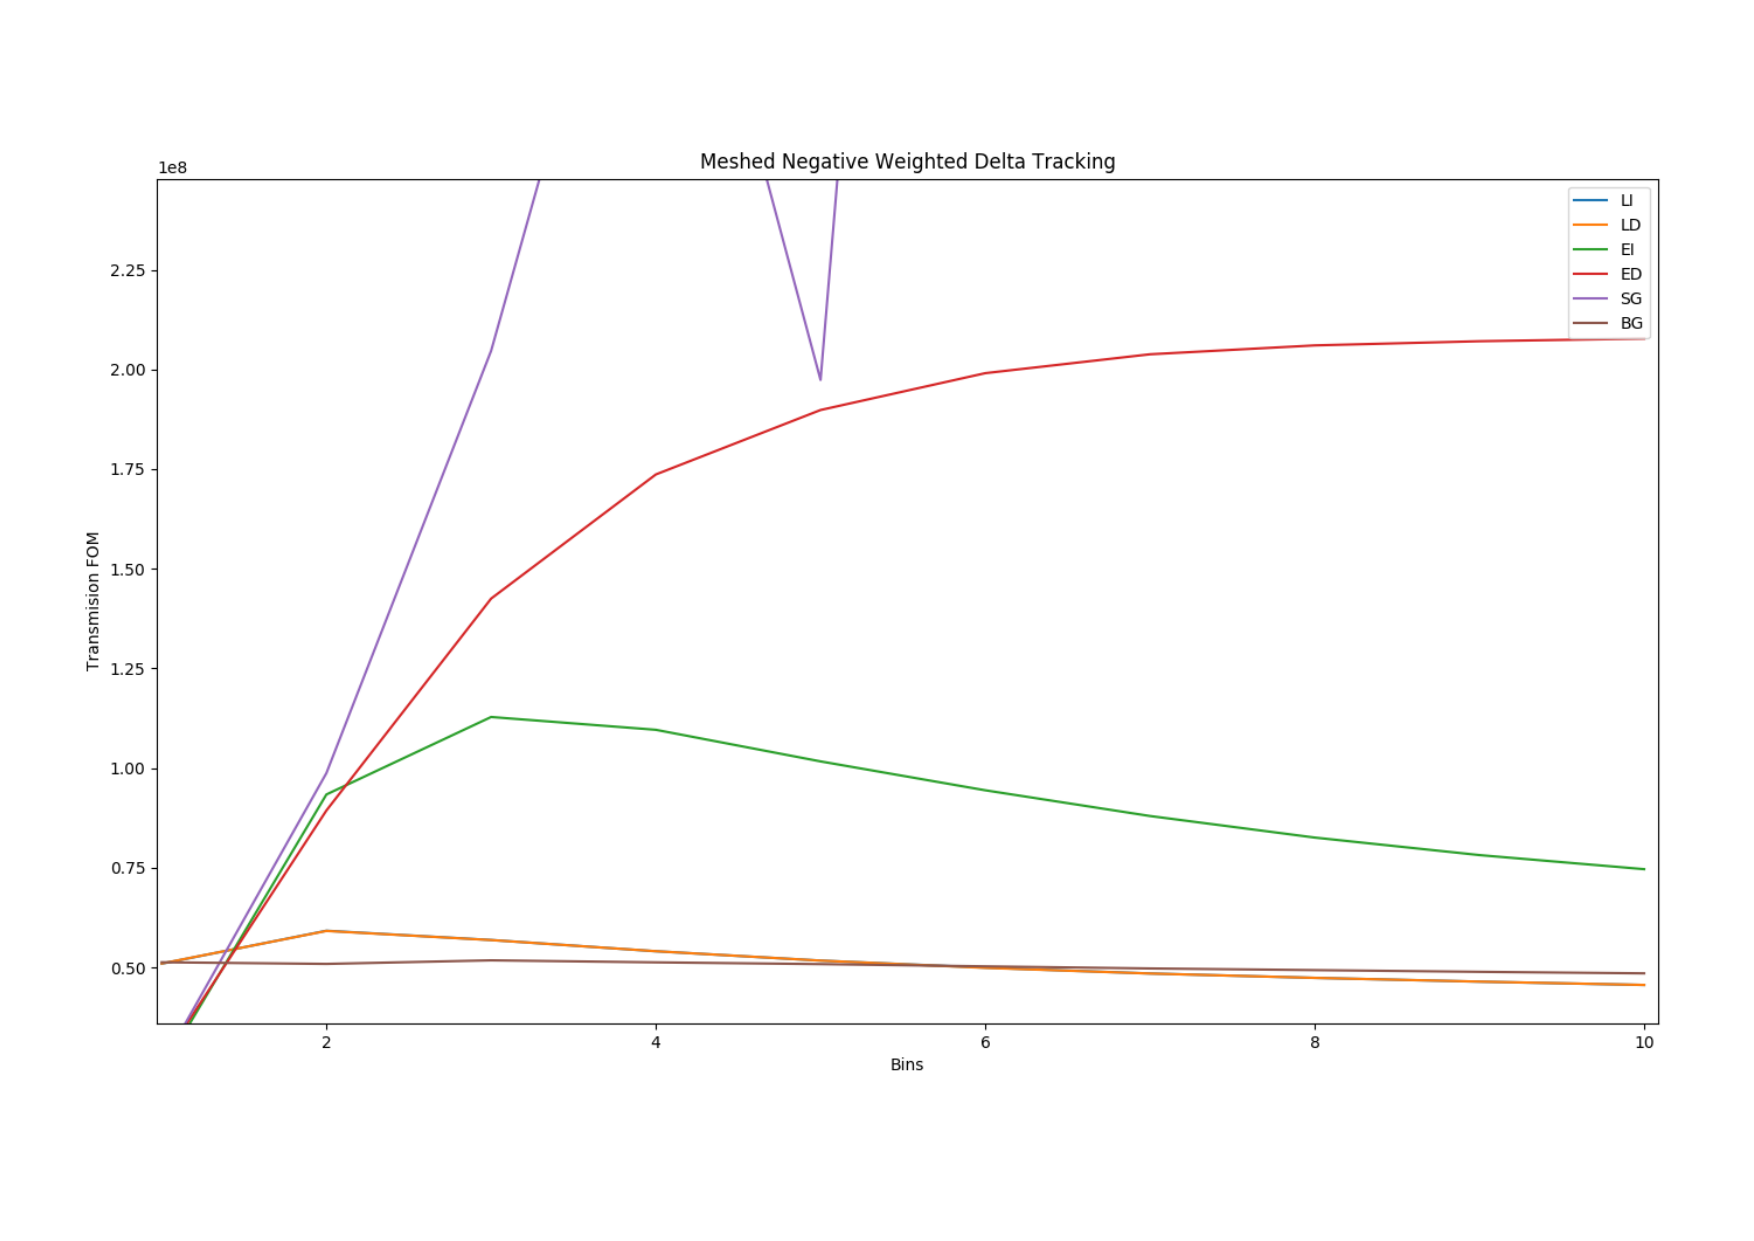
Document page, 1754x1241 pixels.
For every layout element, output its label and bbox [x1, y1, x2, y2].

picture [78, 148, 1668, 1079]
